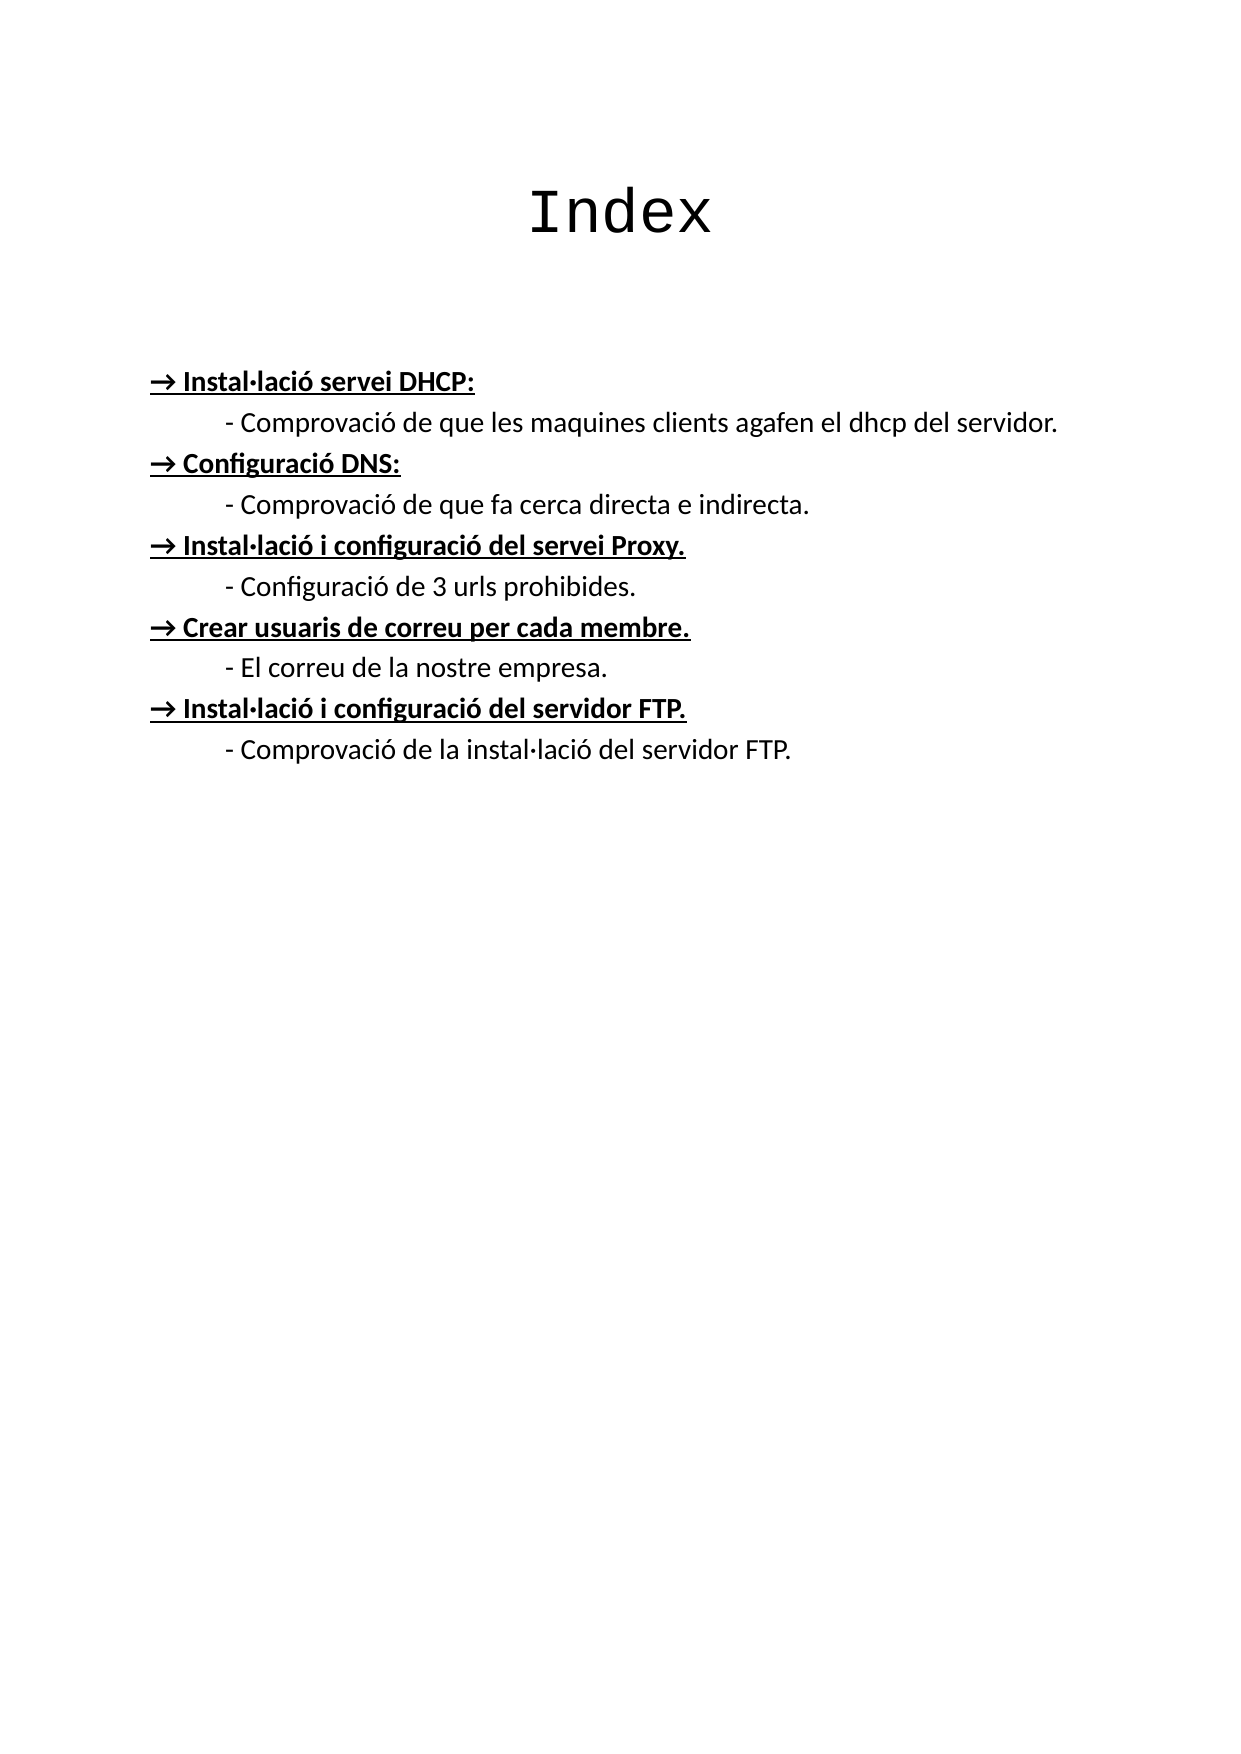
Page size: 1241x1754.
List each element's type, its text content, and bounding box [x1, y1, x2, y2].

text - El correu de la nostre empresa. [150, 649, 1090, 685]
list → Instal·lació servei DHCP: [150, 363, 1090, 399]
text Index [150, 180, 1090, 251]
text → Instal·lació i configuració del servei Proxy. [150, 527, 1090, 562]
text → Crear usuaris de correu per cada membre. [150, 609, 1090, 644]
text - Comprovació de que fa cerca directa e indirecta. [150, 486, 1090, 521]
text - Configuració de 3 urls prohibides. [150, 568, 1090, 603]
text → Configuració DNS: [150, 445, 1090, 481]
text - Comprovació de la instal·lació del servidor FTP. [150, 731, 1090, 767]
text - Comprovació de que les maquines clients agafen el dhcp del servidor. [150, 404, 1090, 439]
text → Instal·lació i configuració del servidor FTP. [150, 691, 1090, 726]
